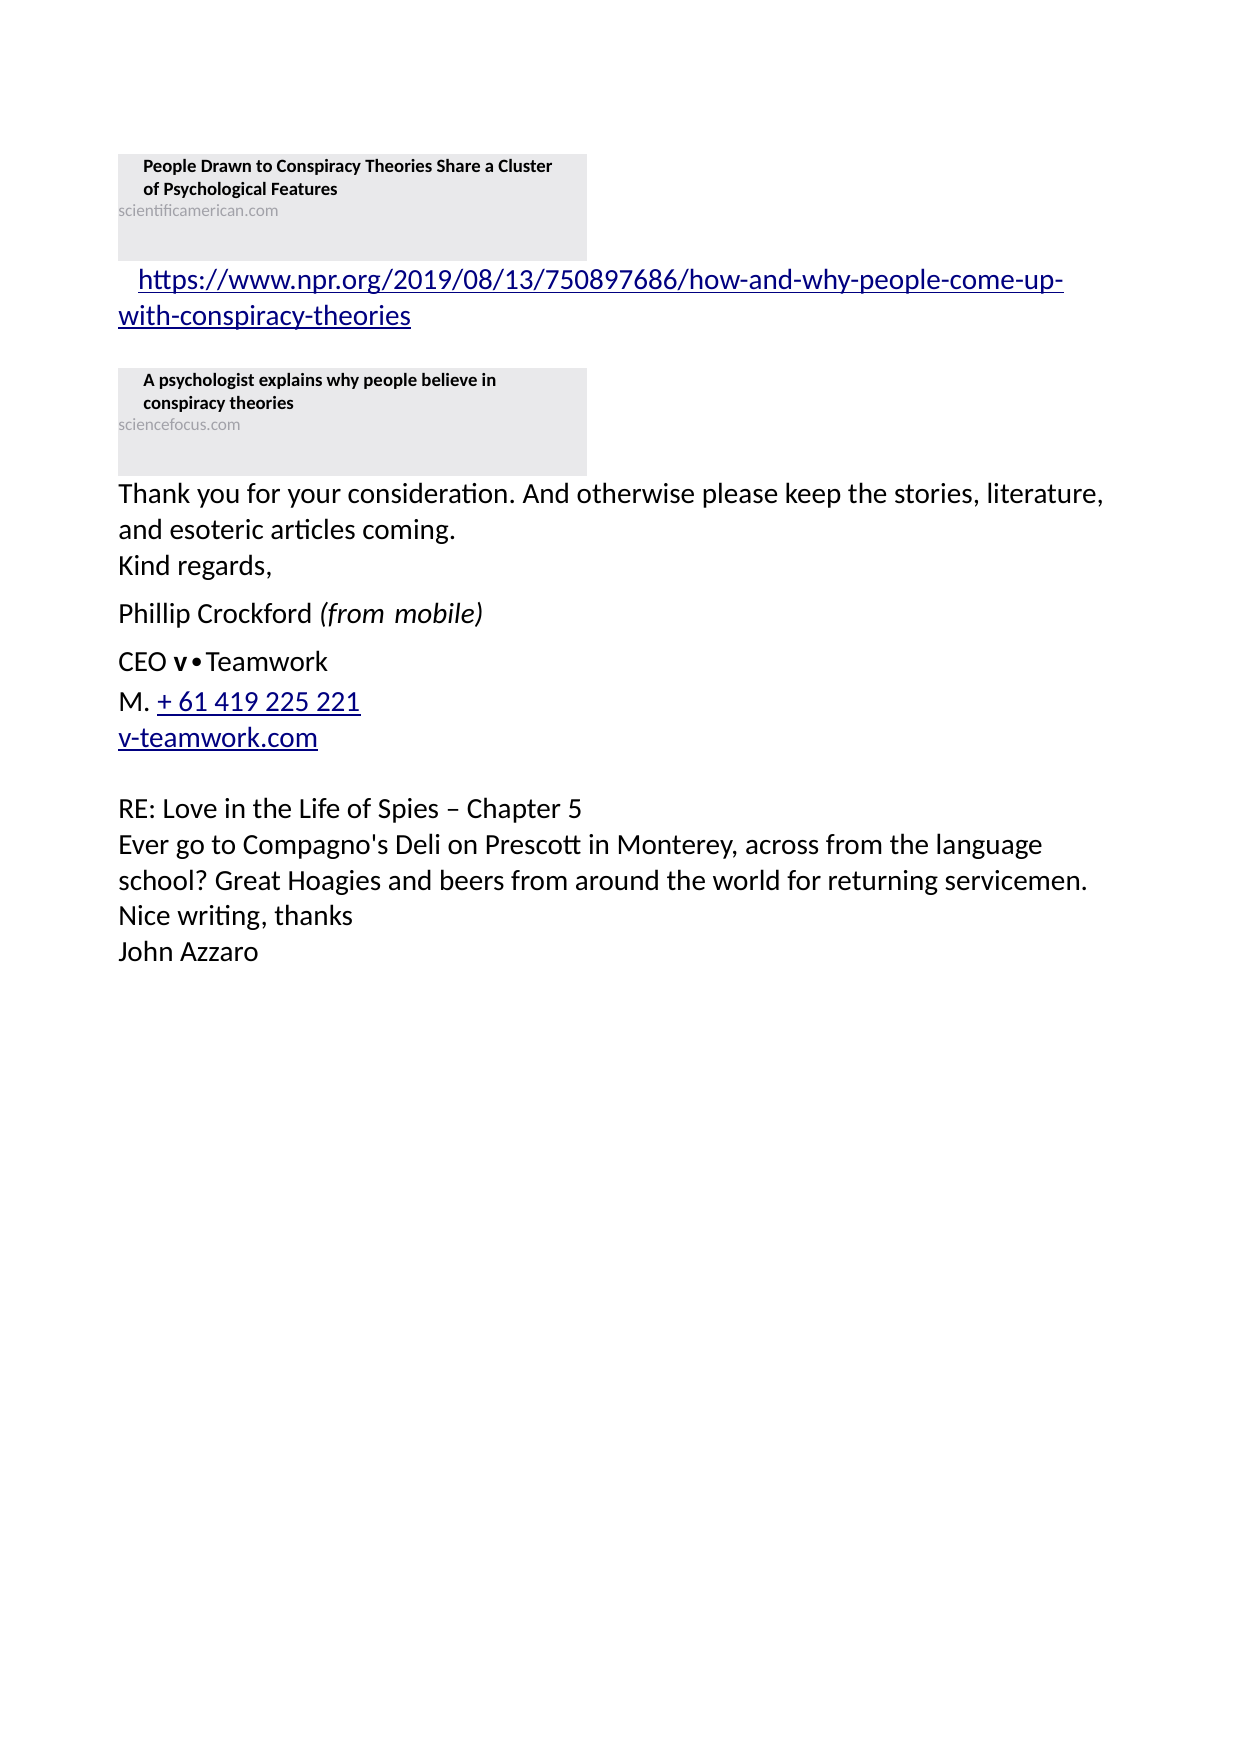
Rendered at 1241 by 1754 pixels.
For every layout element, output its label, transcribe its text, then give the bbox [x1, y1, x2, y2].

table_cell [118, 256, 587, 261]
table_header [118, 221, 587, 256]
text Kind regards, [118, 547, 1122, 582]
text RE: Love in the Life of Spies – Chapter 5 [118, 790, 1122, 826]
table_header [118, 435, 587, 471]
table_cell [118, 471, 587, 476]
table_header People Drawn to Conspiracy Theories Share a Cluster of Psychological Features scientificamerican.com [118, 154, 587, 221]
table_header A psychologist explains why people believe in conspiracy theories sciencefocus.com [118, 368, 587, 435]
text Nice writing, thanks [118, 897, 1122, 933]
text v-teamwork.com [118, 719, 1122, 755]
text Phillip Crockford (from mobile) [118, 595, 1122, 631]
text CEO v∙Teamwork [118, 643, 1122, 679]
text Thank you for your consideration. And otherwise please keep the stories, literature, and esoteric articles coming. [118, 476, 1122, 547]
text https://www.npr.org/2019/08/13/750897686/how-and-why-people-come-up-with-conspiracy-theories [118, 261, 1122, 332]
text M. + 61 419 225 221 [118, 683, 1122, 719]
text John Azzaro [118, 933, 1122, 968]
text Ever go to Compagno's Deli on Prescott in Monterey, across from the language school? Great Hoagies and beers from around the world for returning servicemen. [118, 826, 1122, 897]
